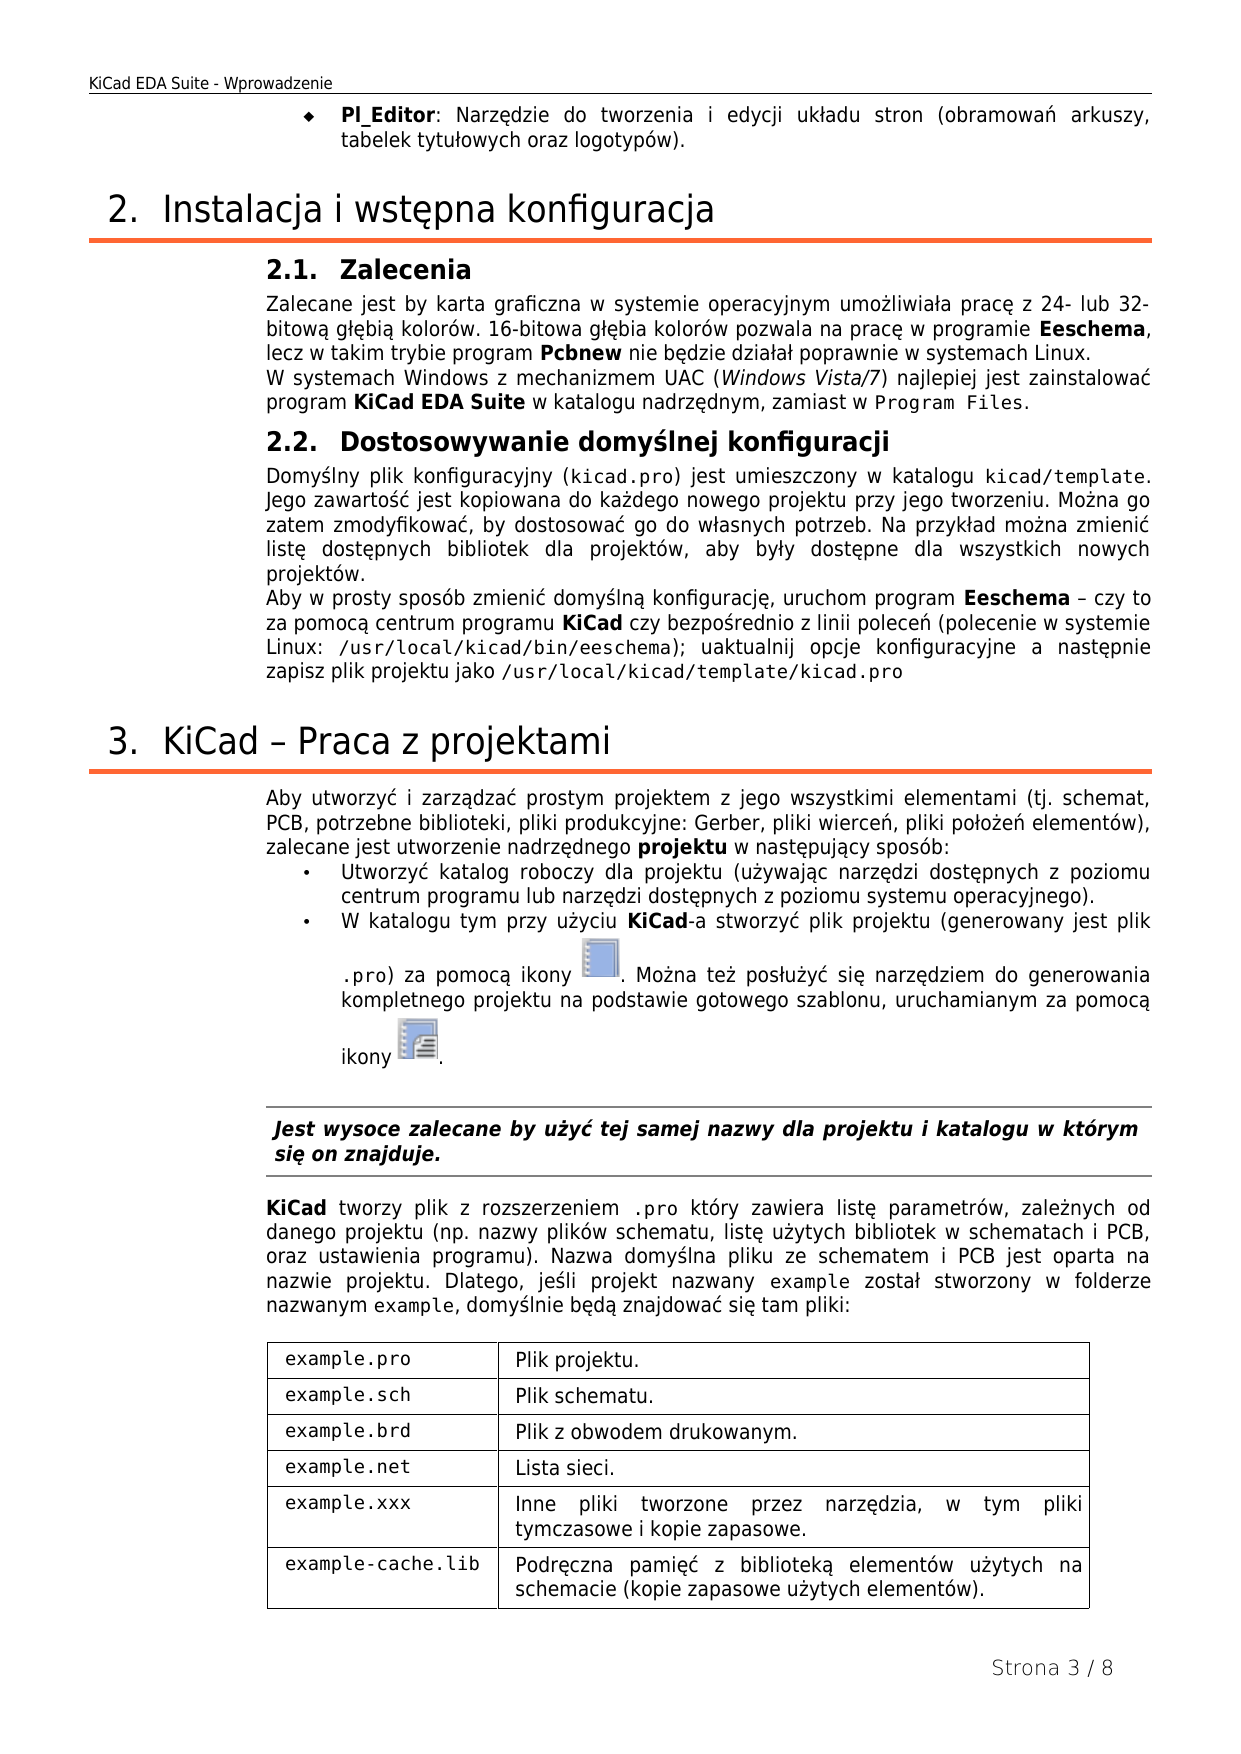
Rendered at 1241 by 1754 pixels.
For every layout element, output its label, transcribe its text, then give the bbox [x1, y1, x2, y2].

subtitle Zalecenia [266, 254, 1152, 286]
text Domyślny plik konfiguracyjny (kicad.pro) jest umieszczony w katalogu kicad/template. Jego zawartość jest kopiowana do każdego nowego projektu przy jego tworzeniu. Można go zatem zmodyfikować, by dostosować go do własnych potrzeb. Na przykład można zmienić listę dostępnych bibliotek dla projektów, aby były dostępne dla wszystkich nowych projektów. [266, 463, 1152, 586]
list Pl_Editor: Narzędzie do tworzenia i edycji układu stron (obramowań arkuszy, tabelek tytułowych oraz logotypów). [303, 103, 1152, 152]
table_cell Plik schematu. [499, 1379, 1089, 1414]
table_cell example-cache.lib [268, 1548, 497, 1608]
table_cell example.xxx [268, 1487, 497, 1547]
table_cell example.net [268, 1451, 497, 1486]
table_cell Lista sieci. [499, 1451, 1089, 1486]
subtitle KiCad – Praca z projektami [88, 713, 1152, 774]
table_header example.pro [268, 1343, 497, 1378]
table_cell Plik z obwodem drukowanym. [499, 1415, 1089, 1450]
list W katalogu tym przy użyciu KiCad-a stworzyć plik projektu (generowany jest plik .pro) za pomocą ikony . Można też posłużyć się narzędziem do generowania kompletnego projektu na podstawie gotowego szablonu, uruchamianym za pomocą ikony . [303, 908, 1152, 1069]
text Zalecane jest by karta graficzna w systemie operacyjnym umożliwiała pracę z 24- lub 32-bitową głębią kolorów. 16-bitowa głębia kolorów pozwala na pracę w programie Eeschema, lecz w takim trybie program Pcbnew nie będzie działał poprawnie w systemach Linux. [266, 292, 1152, 365]
text Jest wysoce zalecane by użyć tej samej nazwy dla projektu i katalogu w którym się on znajduje. [266, 1108, 1152, 1175]
list Utworzyć katalog roboczy dla projektu (używając narzędzi dostępnych z poziomu centrum programu lub narzędzi dostępnych z poziomu systemu operacyjnego). [303, 859, 1152, 908]
subtitle Dostosowywanie domyślnej konfiguracji [266, 426, 1152, 458]
subtitle Instalacja i wstępna konfiguracja [88, 182, 1152, 243]
table_cell Inne pliki tworzone przez narzędzia, w tym pliki tymczasowe i kopie zapasowe. [499, 1487, 1089, 1547]
text Aby utworzyć i zarządzać prostym projektem z jego wszystkimi elementami (tj. schemat, PCB, potrzebne biblioteki, pliki produkcyjne: Gerber, pliki wierceń, pliki położeń elementów), zalecane jest utworzenie nadrzędnego projektu w następujący sposób: [266, 786, 1152, 859]
table_header Plik projektu. [499, 1343, 1089, 1378]
table_cell Podręczna pamięć z biblioteką elementów użytych na schemacie (kopie zapasowe użytych elementów). [499, 1548, 1089, 1608]
text Aby w prosty sposób zmienić domyślną konfigurację, uruchom program Eeschema – czy to za pomocą centrum programu KiCad czy bezpośrednio z linii poleceń (polecenie w systemie Linux: /usr/local/kicad/bin/eeschema); uaktualnij opcje konfiguracyjne a następnie zapisz plik projektu jako /usr/local/kicad/template/kicad.pro [266, 586, 1152, 684]
table_cell example.brd [268, 1415, 497, 1450]
table_cell example.sch [268, 1379, 497, 1414]
text W systemach Windows z mechanizmem UAC (Windows Vista/7) najlepiej jest zainstalować program KiCad EDA Suite w katalogu nadrzędnym, zamiast w Program Files. [266, 365, 1152, 414]
text KiCad tworzy plik z rozszerzeniem .pro który zawiera listę parametrów, zależnych od danego projektu (np. nazwy plików schematu, listę użytych bibliotek w schematach i PCB, oraz ustawienia programu). Nazwa domyślna pliku ze schematem i PCB jest oparta na nazwie projektu. Dlatego, jeśli projekt nazwany example został stworzony w folderze nazwanym example, domyślnie będą znajdować się tam pliki: [266, 1195, 1152, 1318]
